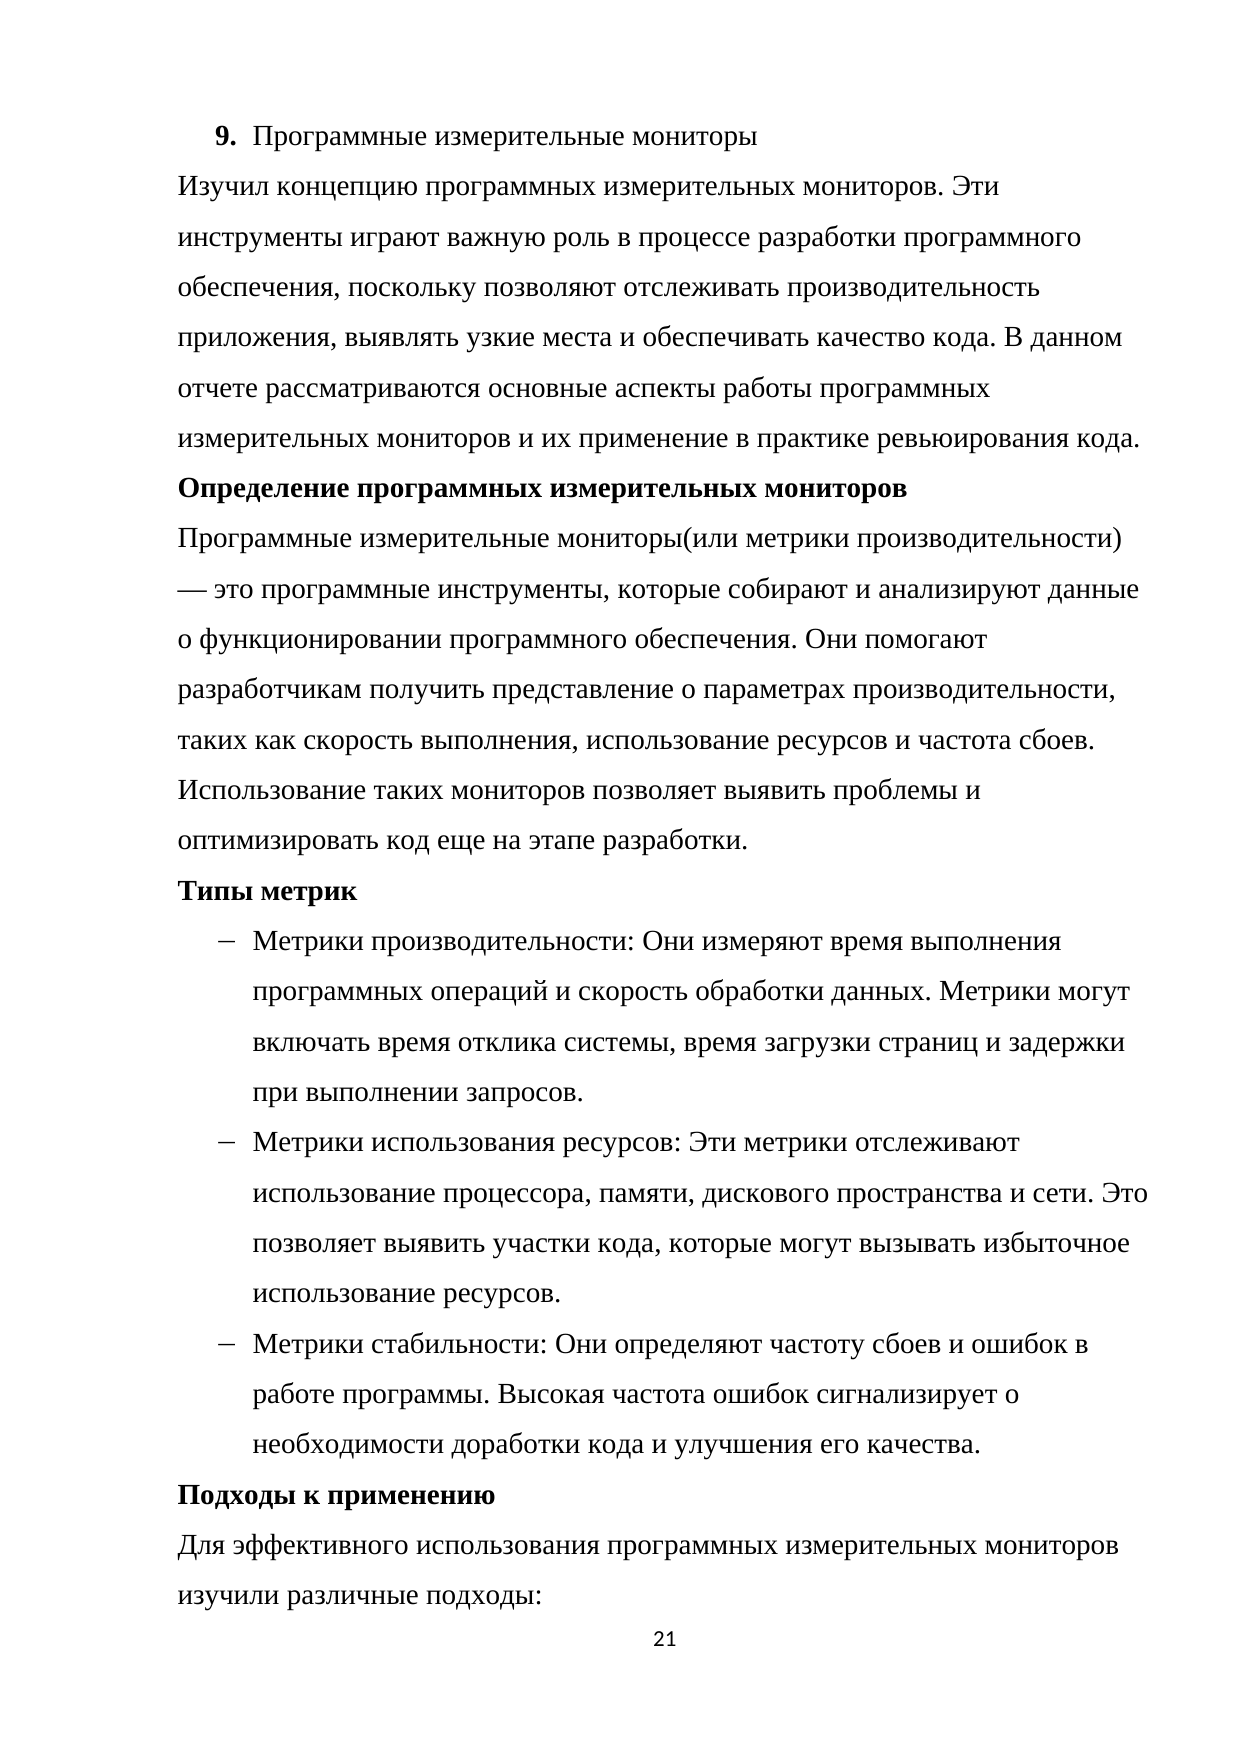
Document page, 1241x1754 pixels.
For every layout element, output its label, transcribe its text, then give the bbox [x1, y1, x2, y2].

text Подходы к применению [177, 1477, 1152, 1510]
text Определение программных измерительных мониторов [177, 470, 1152, 504]
list Метрики стабильности: Они определяют частоту сбоев и ошибок в работе программы. Высокая частота ошибок сигнализирует о необходимости доработки кода и улучшения его качества. [215, 1326, 1152, 1460]
list Метрики использования ресурсов: Эти метрики отслеживают использование процессора, памяти, дискового пространства и сети. Это позволяет выявить участки кода, которые могут вызывать избыточное использование ресурсов. [215, 1124, 1152, 1309]
list Метрики производительности: Они измеряют время выполнения программных операций и скорость обработки данных. Метрики могут включать время отклика системы, время загрузки страниц и задержки при выполнении запросов. [215, 923, 1152, 1108]
text Типы метрик [177, 873, 1152, 906]
text Для эффективного использования программных измерительных мониторов изучили различные подходы: [177, 1527, 1152, 1611]
subtitle Программные измерительные мониторы [215, 118, 1152, 152]
text Программные измерительные мониторы(или метрики производительности) — это программные инструменты, которые собирают и анализируют данные о функционировании программного обеспечения. Они помогают разработчикам получить представление о параметрах производительности, таких как скорость выполнения, использование ресурсов и частота сбоев. Использование таких мониторов позволяет выявить проблемы и оптимизировать код еще на этапе разработки. [177, 521, 1152, 856]
text Изучил концепцию программных измерительных мониторов. Эти инструменты играют важную роль в процессе разработки программного обеспечения, поскольку позволяют отслеживать производительность приложения, выявлять узкие места и обеспечивать качество кода. В данном отчете рассматриваются основные аспекты работы программных измерительных мониторов и их применение в практике ревьюирования кода. [177, 168, 1152, 453]
